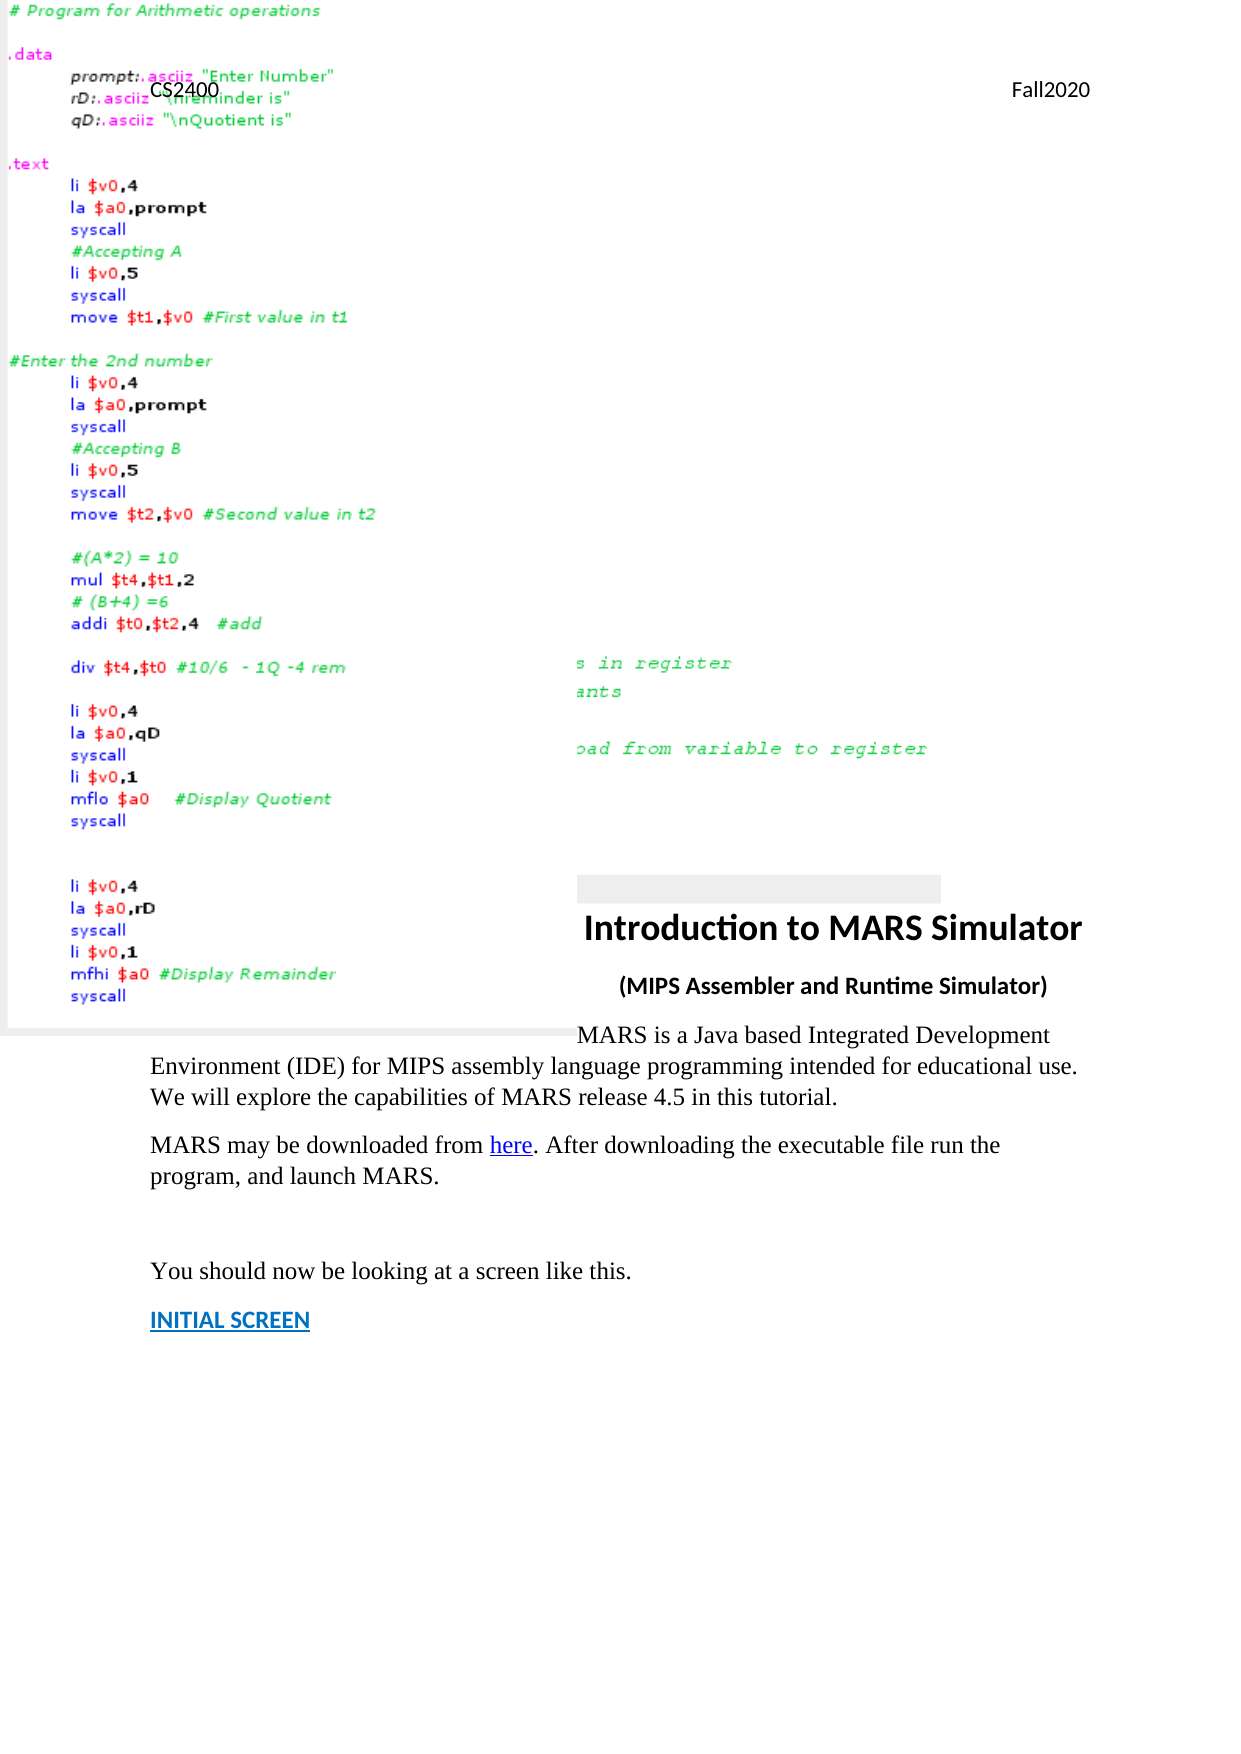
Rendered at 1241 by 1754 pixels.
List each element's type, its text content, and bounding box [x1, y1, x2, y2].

text INITIAL SCREEN [150, 1304, 1090, 1334]
text MARS may be downloaded from here. After downloading the executable file run the program, and launch MARS. [150, 1130, 1090, 1189]
text MARS is a Java based Integrated Development Environment (IDE) for MIPS assembly language programming intended for educational use. We will explore the capabilities of MARS release 4.5 in this tutorial. [150, 1020, 1090, 1111]
text Introduction to MARS Simulator [577, 197, 1090, 950]
text (MIPS Assembler and Runtime Simulator) [577, 970, 1090, 1001]
text You should now be looking at a screen like this. [150, 1256, 1090, 1285]
picture [0, 0, 941, 1036]
